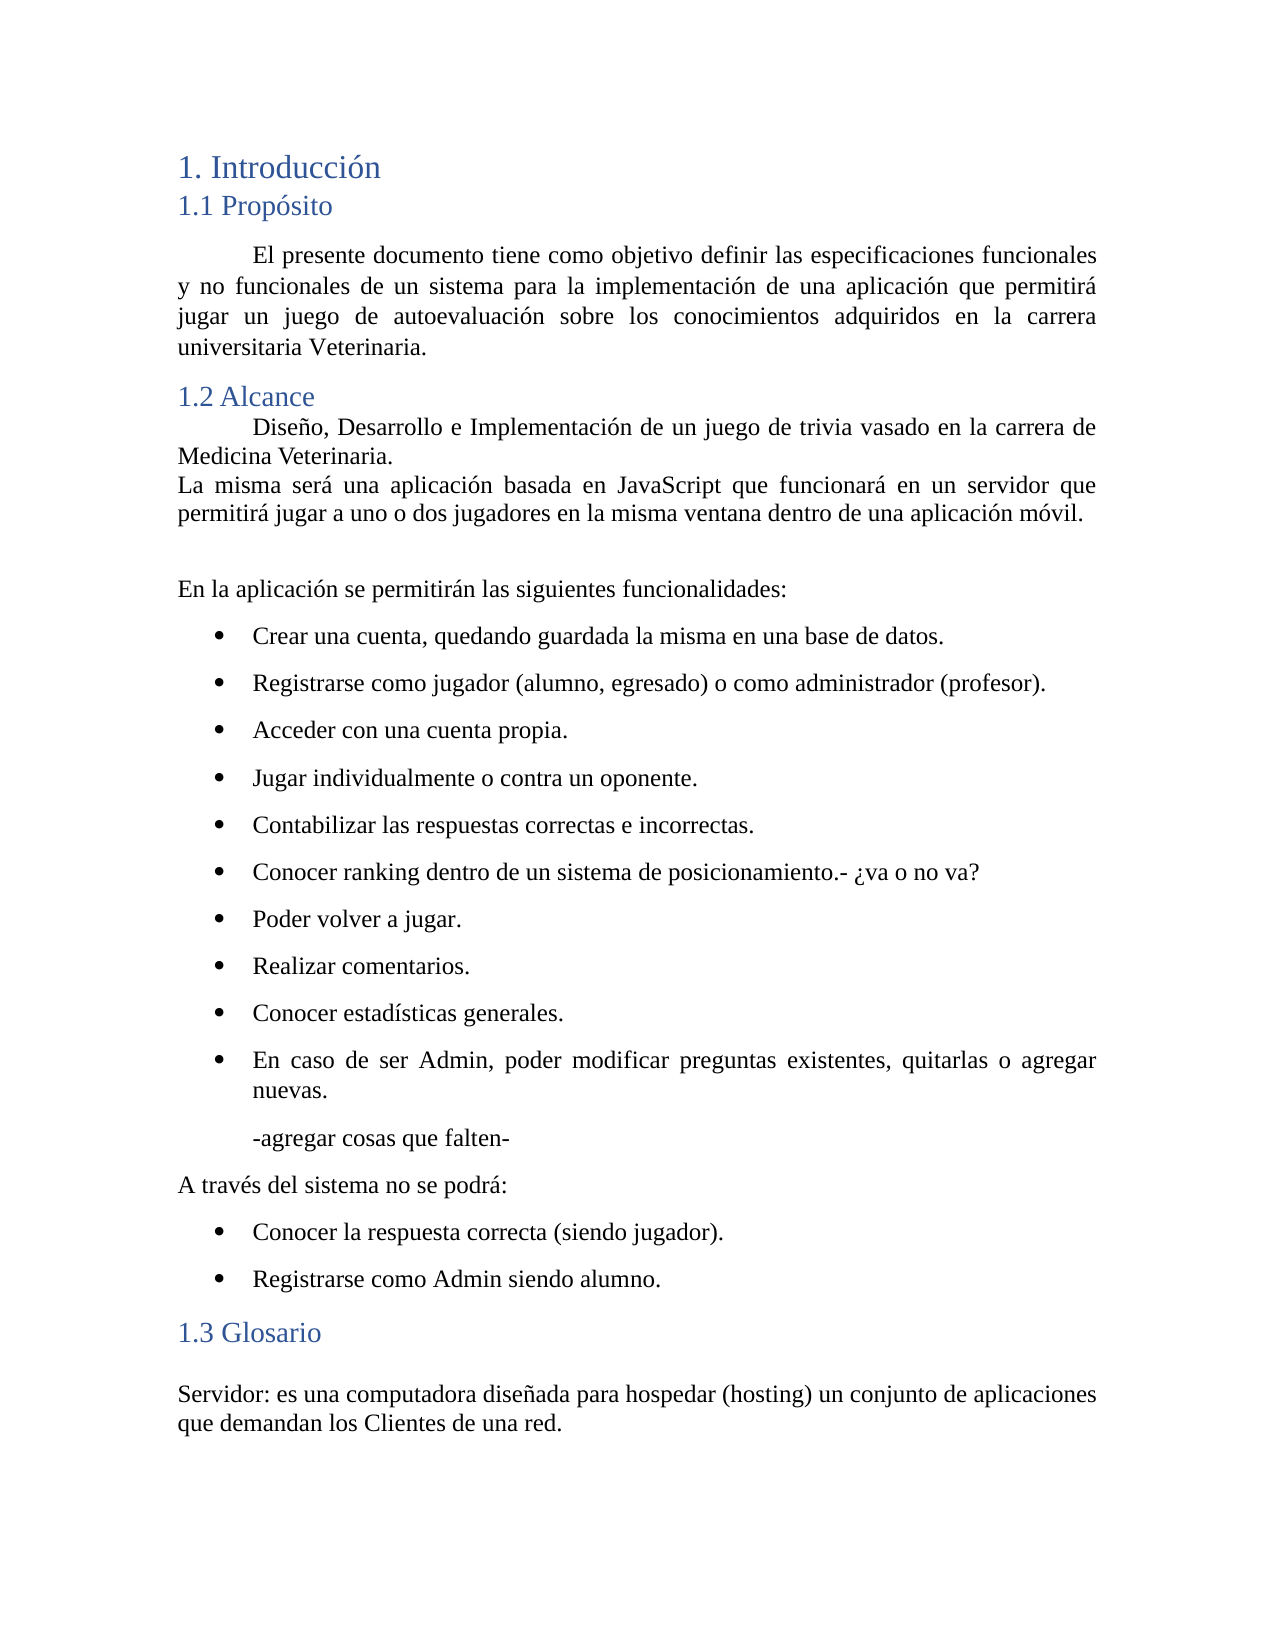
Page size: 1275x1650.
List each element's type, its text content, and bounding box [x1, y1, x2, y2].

list Conocer la respuesta correcta (siendo jugador). [215, 1217, 1098, 1246]
text A través del sistema no se podrá: [177, 1170, 1098, 1198]
list Crear una cuenta, quedando guardada la misma en una base de datos. [215, 621, 1098, 650]
subtitle 1.3 Glosario [177, 1315, 1098, 1349]
list Conocer ranking dentro de un sistema de posicionamiento.- ¿va o no va? [215, 857, 1098, 886]
list Poder volver a jugar. [215, 904, 1098, 933]
list Conocer estadísticas generales. [215, 998, 1098, 1027]
list Jugar individualmente o contra un oponente. [215, 763, 1098, 791]
text 1.1 Propósito [177, 188, 1098, 222]
text La misma será una aplicación basada en JavaScript que funcionará en un servidor que permitirá jugar a uno o dos jugadores en la misma ventana dentro de una aplicación móvil. [177, 470, 1098, 527]
text En la aplicación se permitirán las siguientes funcionalidades: [177, 574, 1098, 603]
list Realizar comentarios. [215, 951, 1098, 980]
list En caso de ser Admin, poder modificar preguntas existentes, quitarlas o agregar nuevas. [215, 1045, 1098, 1104]
text Diseño, Desarrollo e Implementación de un juego de trivia vasado en la carrera de Medicina Veterinaria. [177, 412, 1098, 470]
list -agregar cosas que falten- [252, 1123, 1098, 1151]
text Servidor: es una computadora diseñada para hospedar (hosting) un conjunto de aplicaciones que demandan los Clientes de una red. [177, 1379, 1098, 1437]
subtitle 1. Introducción [177, 148, 1098, 186]
list Registrarse como jugador (alumno, egresado) o como administrador (profesor). [215, 668, 1098, 697]
text El presente documento tiene como objetivo definir las especificaciones funcionales y no funcionales de un sistema para la implementación de una aplicación que permitirá jugar un juego de autoevaluación sobre los conocimientos adquiridos en la carrera universitaria Veterinaria. [177, 240, 1098, 360]
text 1.2 Alcance [177, 379, 1098, 412]
list Contabilizar las respuestas correctas e incorrectas. [215, 810, 1098, 838]
list Acceder con una cuenta propia. [215, 716, 1098, 744]
list Registrarse como Admin siendo alumno. [215, 1264, 1098, 1293]
